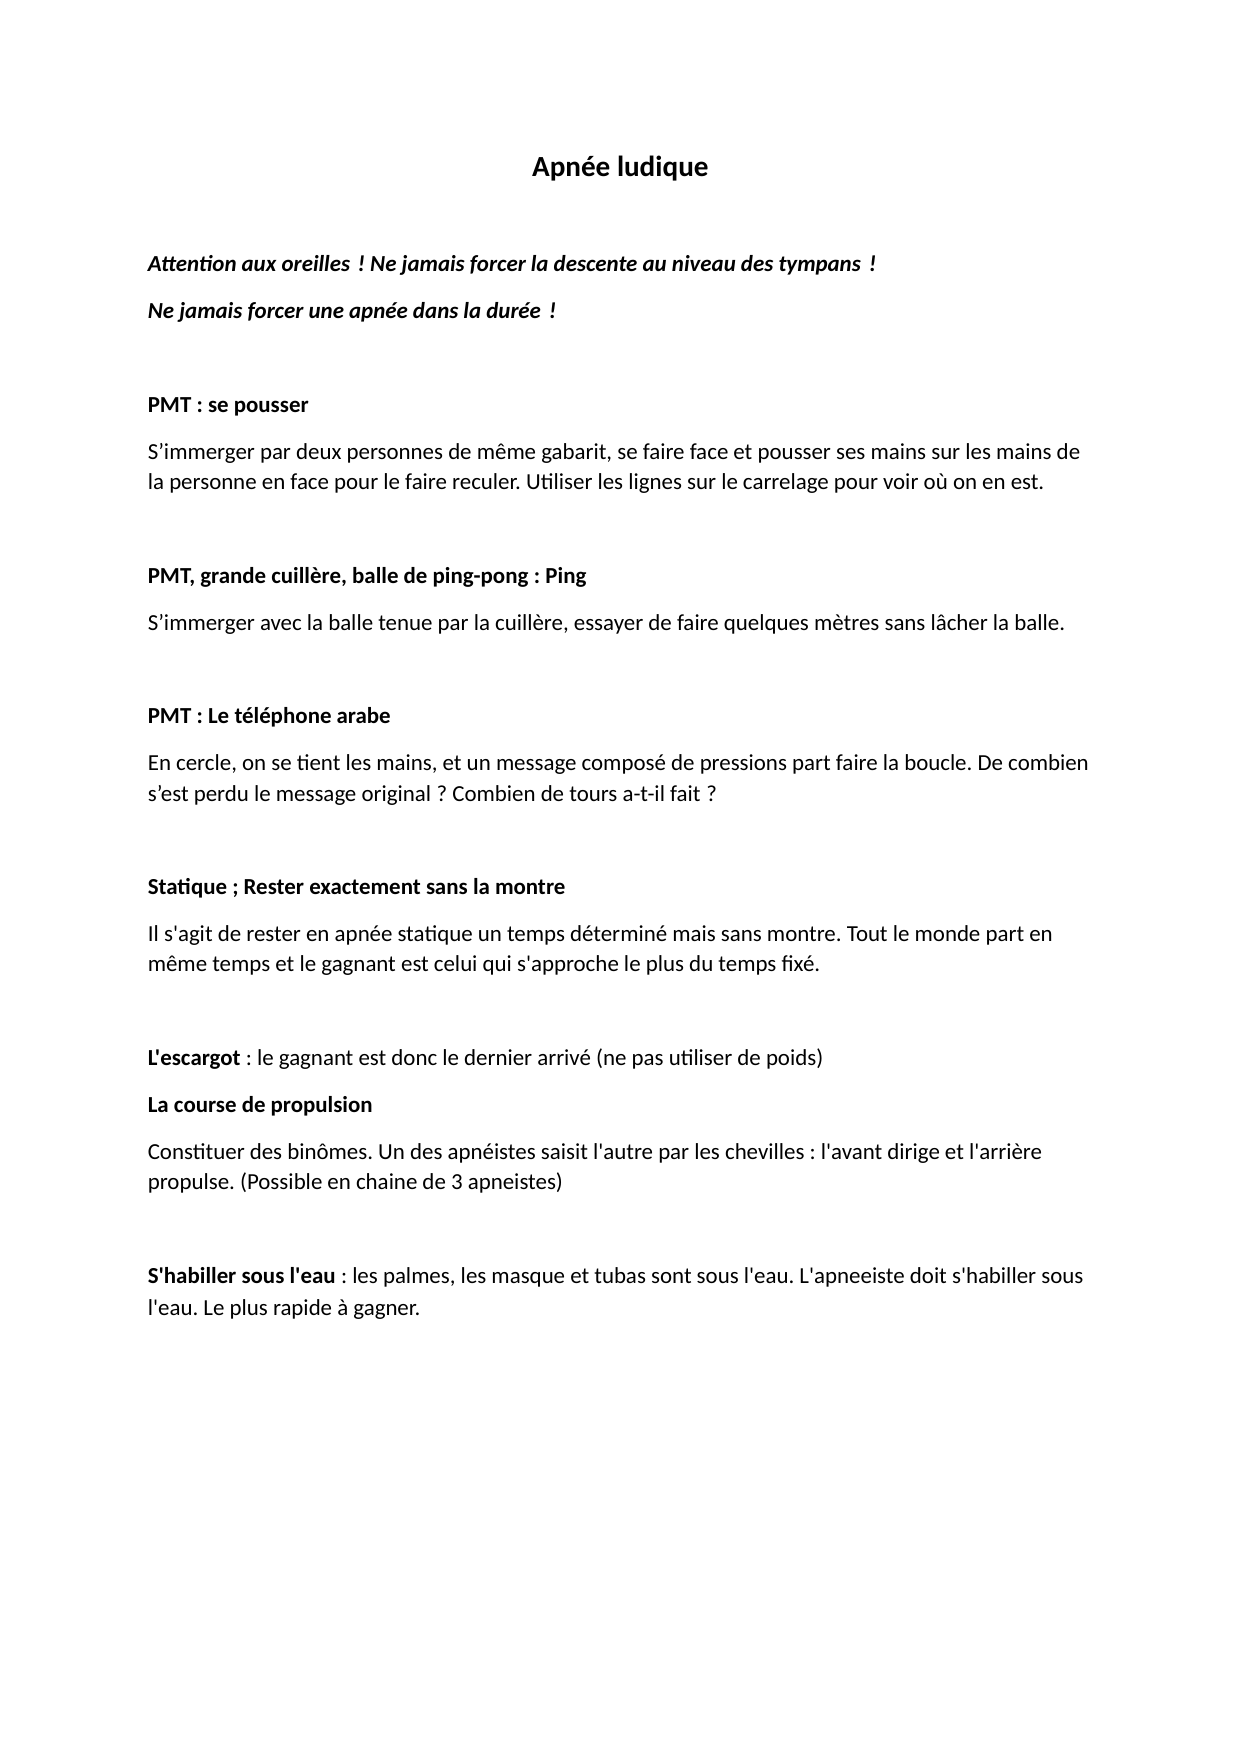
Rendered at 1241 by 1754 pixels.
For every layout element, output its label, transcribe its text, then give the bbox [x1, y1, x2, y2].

text Constituer des binômes. Un des apnéistes saisit l'autre par les chevilles : l'avant dirige et l'arrière propulse. (Possible en chaine de 3 apneistes) [148, 1137, 1093, 1195]
text L'escargot : le gagnant est donc le dernier arrivé (ne pas utiliser de poids) [148, 1043, 1093, 1071]
text Statique ; Rester exactement sans la montre [148, 872, 1093, 901]
text En cercle, on se tient les mains, et un message composé de pressions part faire la boucle. De combien s’est perdu le message original ? Combien de tours a-t-il fait ? [148, 748, 1093, 807]
text S'habiller sous l'eau : les palmes, les masque et tubas sont sous l'eau. L'apneeiste doit s'habiller sous l'eau. Le plus rapide à gagner. [148, 1261, 1093, 1321]
text La course de propulsion [148, 1090, 1093, 1118]
text Il s'agit de rester en apnée statique un temps déterminé mais sans montre. Tout le monde part en même temps et le gagnant est celui qui s'approche le plus du temps fixé. [148, 919, 1093, 978]
text Apnée ludique [148, 148, 1093, 183]
text S’immerger avec la balle tenue par la cuillère, essayer de faire quelques mètres sans lâcher la balle. [148, 608, 1093, 636]
text PMT : Le téléphone arabe [148, 702, 1093, 730]
text Attention aux oreilles ! Ne jamais forcer la descente au niveau des tympans ! [148, 249, 1093, 278]
text PMT : se pousser [148, 390, 1093, 418]
text PMT, grande cuillère, balle de ping-pong : Ping [148, 561, 1093, 589]
text Ne jamais forcer une apnée dans la durée ! [148, 296, 1093, 324]
text S’immerger par deux personnes de même gabarit, se faire face et pousser ses mains sur les mains de la personne en face pour le faire reculer. Utiliser les lignes sur le carrelage pour voir où on en est. [148, 437, 1093, 495]
